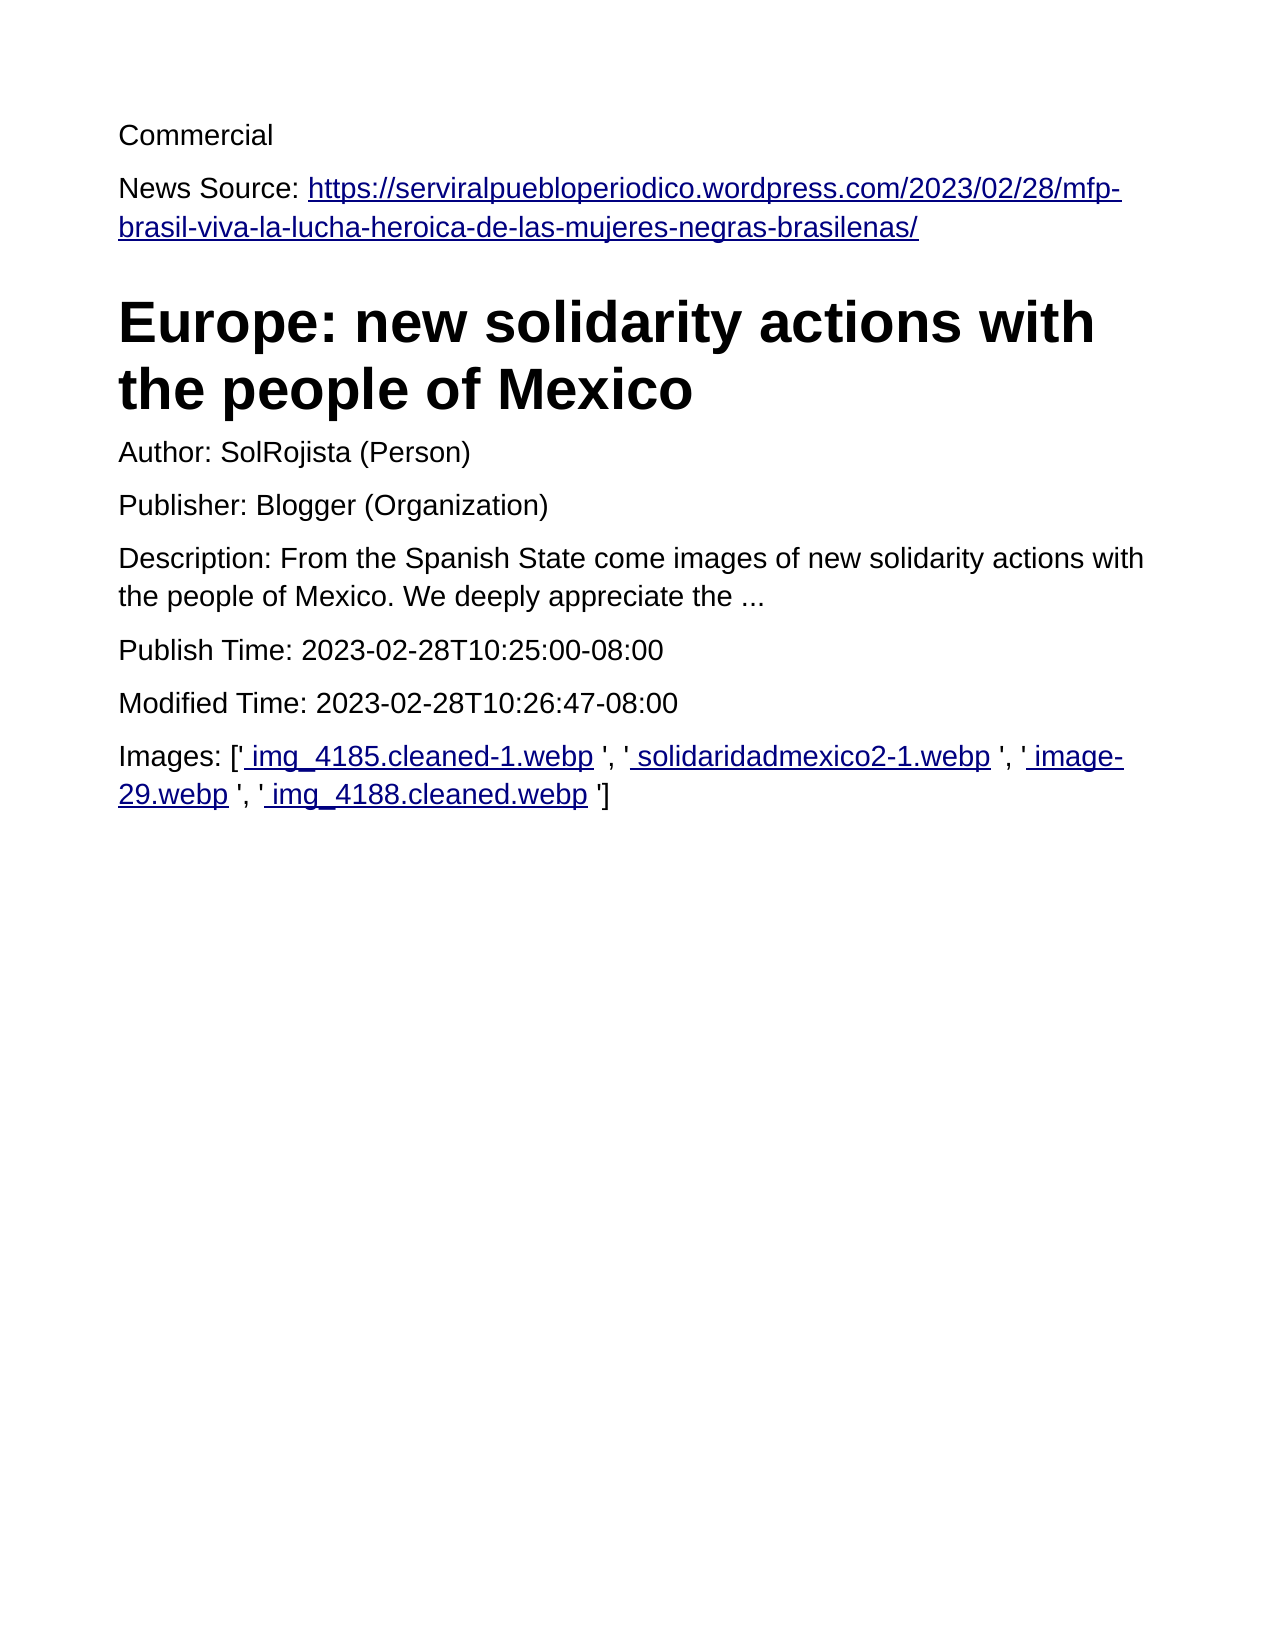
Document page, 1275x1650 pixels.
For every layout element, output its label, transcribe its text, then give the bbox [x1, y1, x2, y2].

text Images: [' img_4185.cleaned-1.webp ', ' solidaridadmexico2-1.webp ', ' image-29.webp ', ' img_4188.cleaned.webp '] [118, 739, 1157, 811]
text Commercial [118, 118, 1157, 152]
text Publisher: Blogger (Organization) [118, 488, 1157, 521]
subtitle Europe: new solidarity actions with the people of Mexico [118, 288, 1157, 422]
text Publish Time: 2023-02-28T10:25:00-08:00 [118, 632, 1157, 666]
text News Source: https://serviralpuebloperiodico.wordpress.com/2023/02/28/mfp-brasil-viva-la-lucha-heroica-de-las-mujeres-negras-brasilenas/ [118, 171, 1157, 243]
text Modified Time: 2023-02-28T10:26:47-08:00 [118, 686, 1157, 719]
text Author: SolRojista (Person) [118, 434, 1157, 468]
text Description: From the Spanish State come images of new solidarity actions with the people of Mexico. We deeply appreciate the ... [118, 541, 1157, 613]
